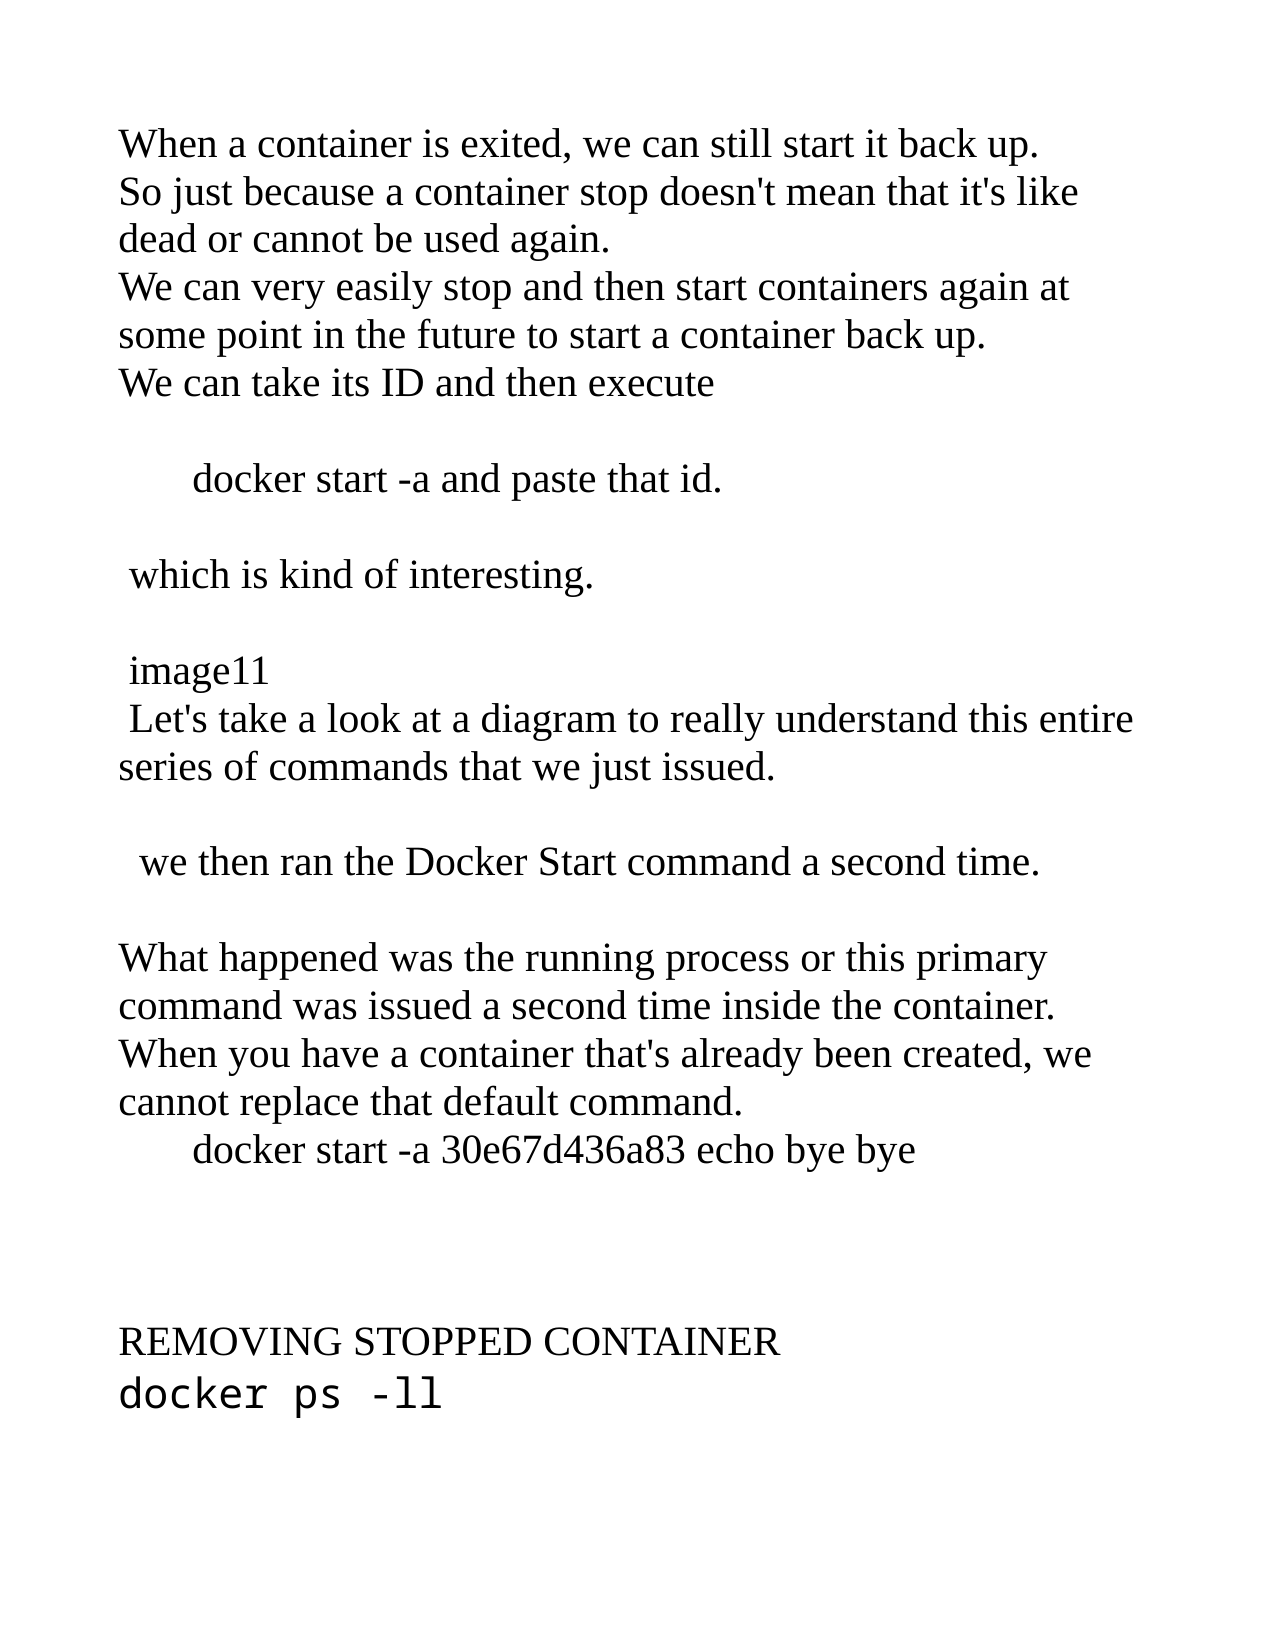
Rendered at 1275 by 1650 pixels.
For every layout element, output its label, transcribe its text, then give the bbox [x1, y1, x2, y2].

text which is kind of interesting. [118, 549, 1157, 597]
text So just because a container stop doesn't mean that it's like dead or cannot be used again. [118, 166, 1157, 262]
text We can take its ID and then execute [118, 358, 1157, 406]
text REMOVING STOPPED CONTAINER [118, 1316, 1157, 1364]
text docker ps -ll [118, 1364, 1157, 1421]
text docker start -a 30e67d436a83 echo bye bye [118, 1124, 1157, 1172]
text image11 [118, 645, 1157, 693]
text When a container is exited, we can still start it back up. [118, 118, 1157, 166]
text we then ran the Docker Start command a second time. [118, 837, 1157, 885]
text We can very easily stop and then start containers again at some point in the future to start a container back up. [118, 262, 1157, 358]
text What happened was the running process or this primary command was issued a second time inside the container. [118, 933, 1157, 1028]
text When you have a container that's already been created, we cannot replace that default command. [118, 1028, 1157, 1124]
text docker start -a and paste that id. [118, 453, 1157, 501]
text Let's take a look at a diagram to really understand this entire series of commands that we just issued. [118, 693, 1157, 789]
